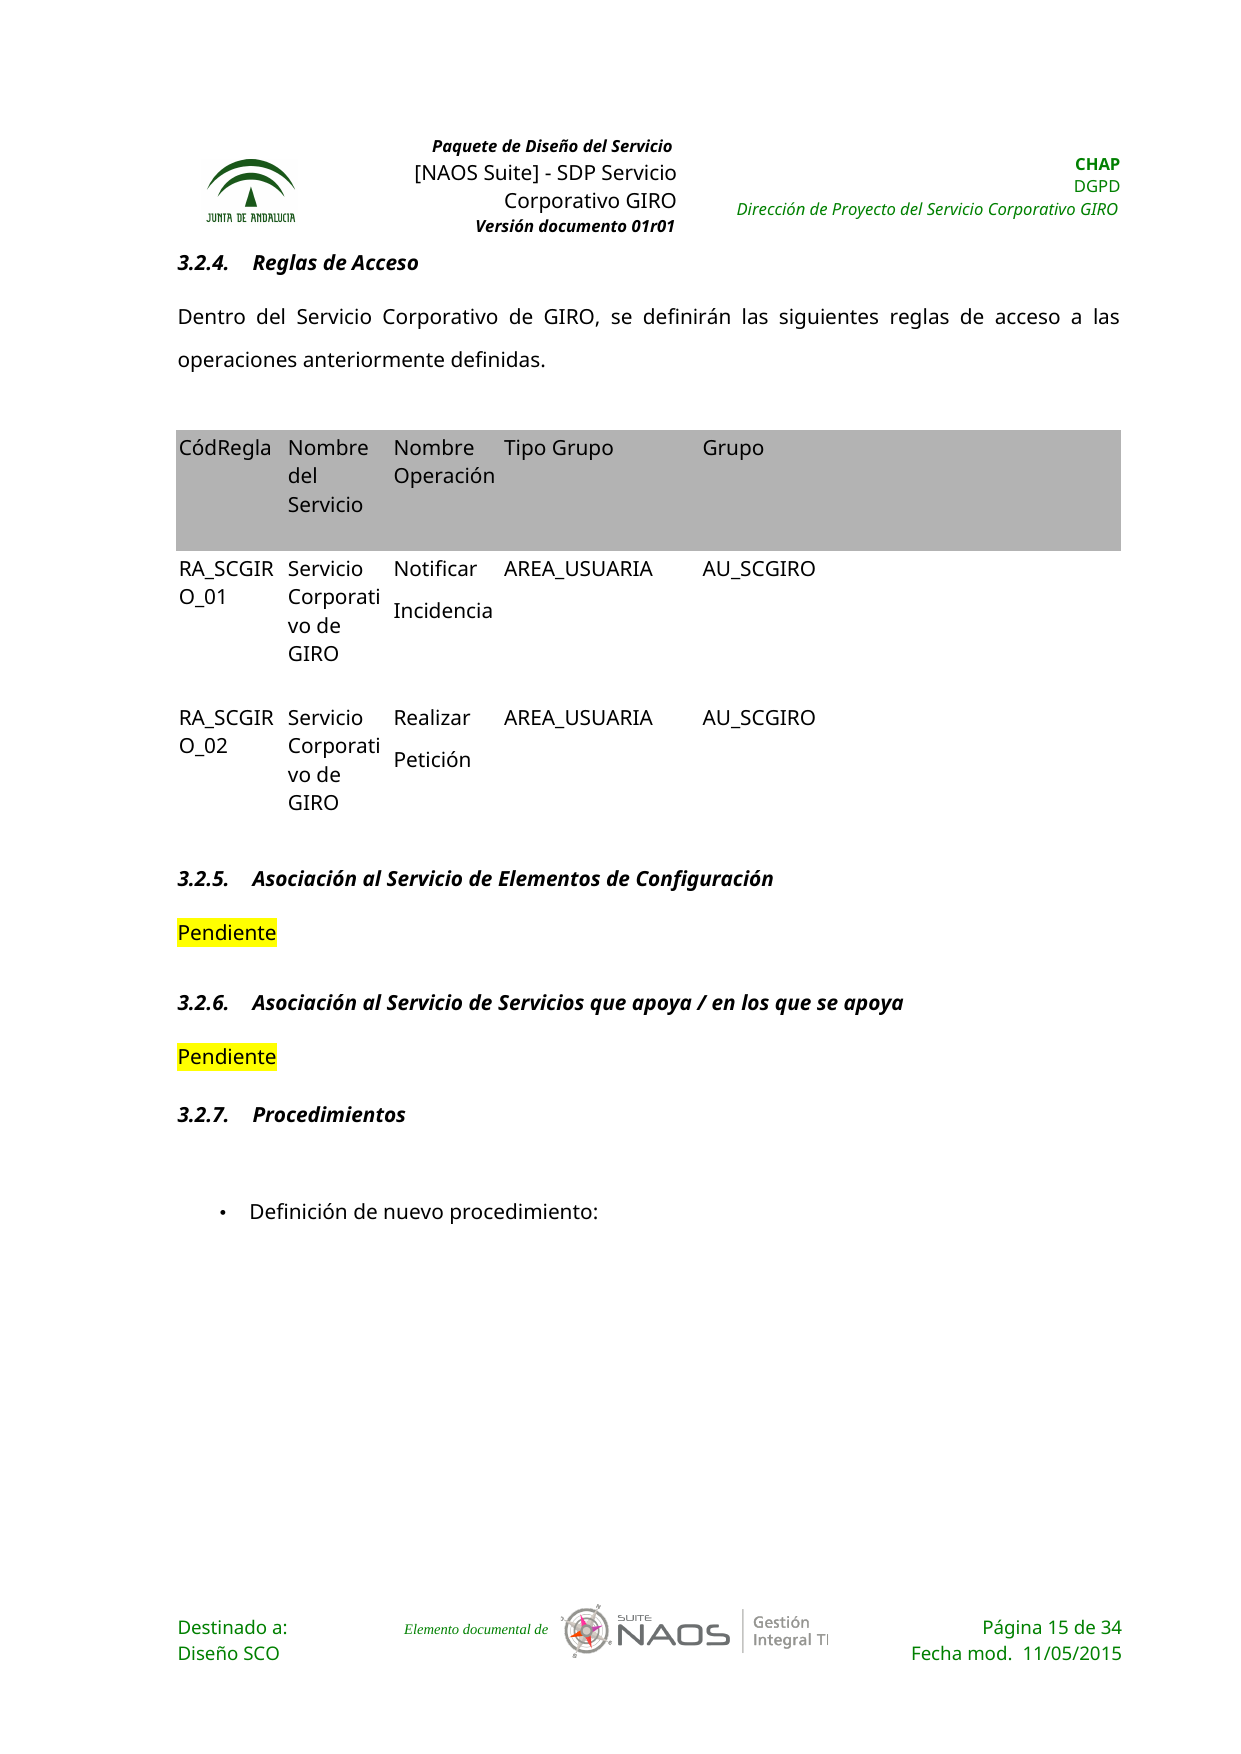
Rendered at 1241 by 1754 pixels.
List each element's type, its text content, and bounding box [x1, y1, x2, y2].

subtitle Procedimientos [177, 1100, 1122, 1128]
table_header Tipo Grupo [501, 430, 699, 551]
table_header Nombre del Servicio [285, 430, 390, 551]
table_cell RA_SCGIRO_02 [176, 700, 285, 849]
table_header Grupo [699, 430, 1121, 551]
subtitle Asociación al Servicio de Servicios que apoya / en los que se apoya [177, 988, 1122, 1017]
table_cell Realizar Petición [390, 700, 501, 849]
table_cell AREA_USUARIA [501, 551, 699, 700]
text Pendiente [177, 1042, 1122, 1071]
table_cell AREA_USUARIA [501, 700, 699, 849]
table_cell Servicio Corporativo de GIRO [285, 700, 390, 849]
subtitle Reglas de Acceso [177, 248, 1122, 277]
table_cell AU_SCGIRO [699, 551, 1121, 700]
subtitle Asociación al Servicio de Elementos de Configuración [177, 864, 1122, 892]
picture [560, 1604, 829, 1658]
table_header CódRegla [176, 430, 285, 551]
text Pendiente [177, 918, 1122, 947]
table_cell Notificar Incidencia [390, 551, 501, 700]
text Dentro del Servicio Corporativo de GIRO, se definirán las siguientes reglas de acceso a las operaciones anteriormente definidas. [177, 302, 1122, 373]
table_cell RA_SCGIRO_01 [176, 551, 285, 700]
table_cell AU_SCGIRO [699, 700, 1121, 849]
list Definición de nuevo procedimiento: [219, 1197, 1122, 1225]
table_header Nombre Operación [390, 430, 501, 551]
picture [201, 159, 298, 226]
table_cell Servicio Corporativo de GIRO [285, 551, 390, 700]
